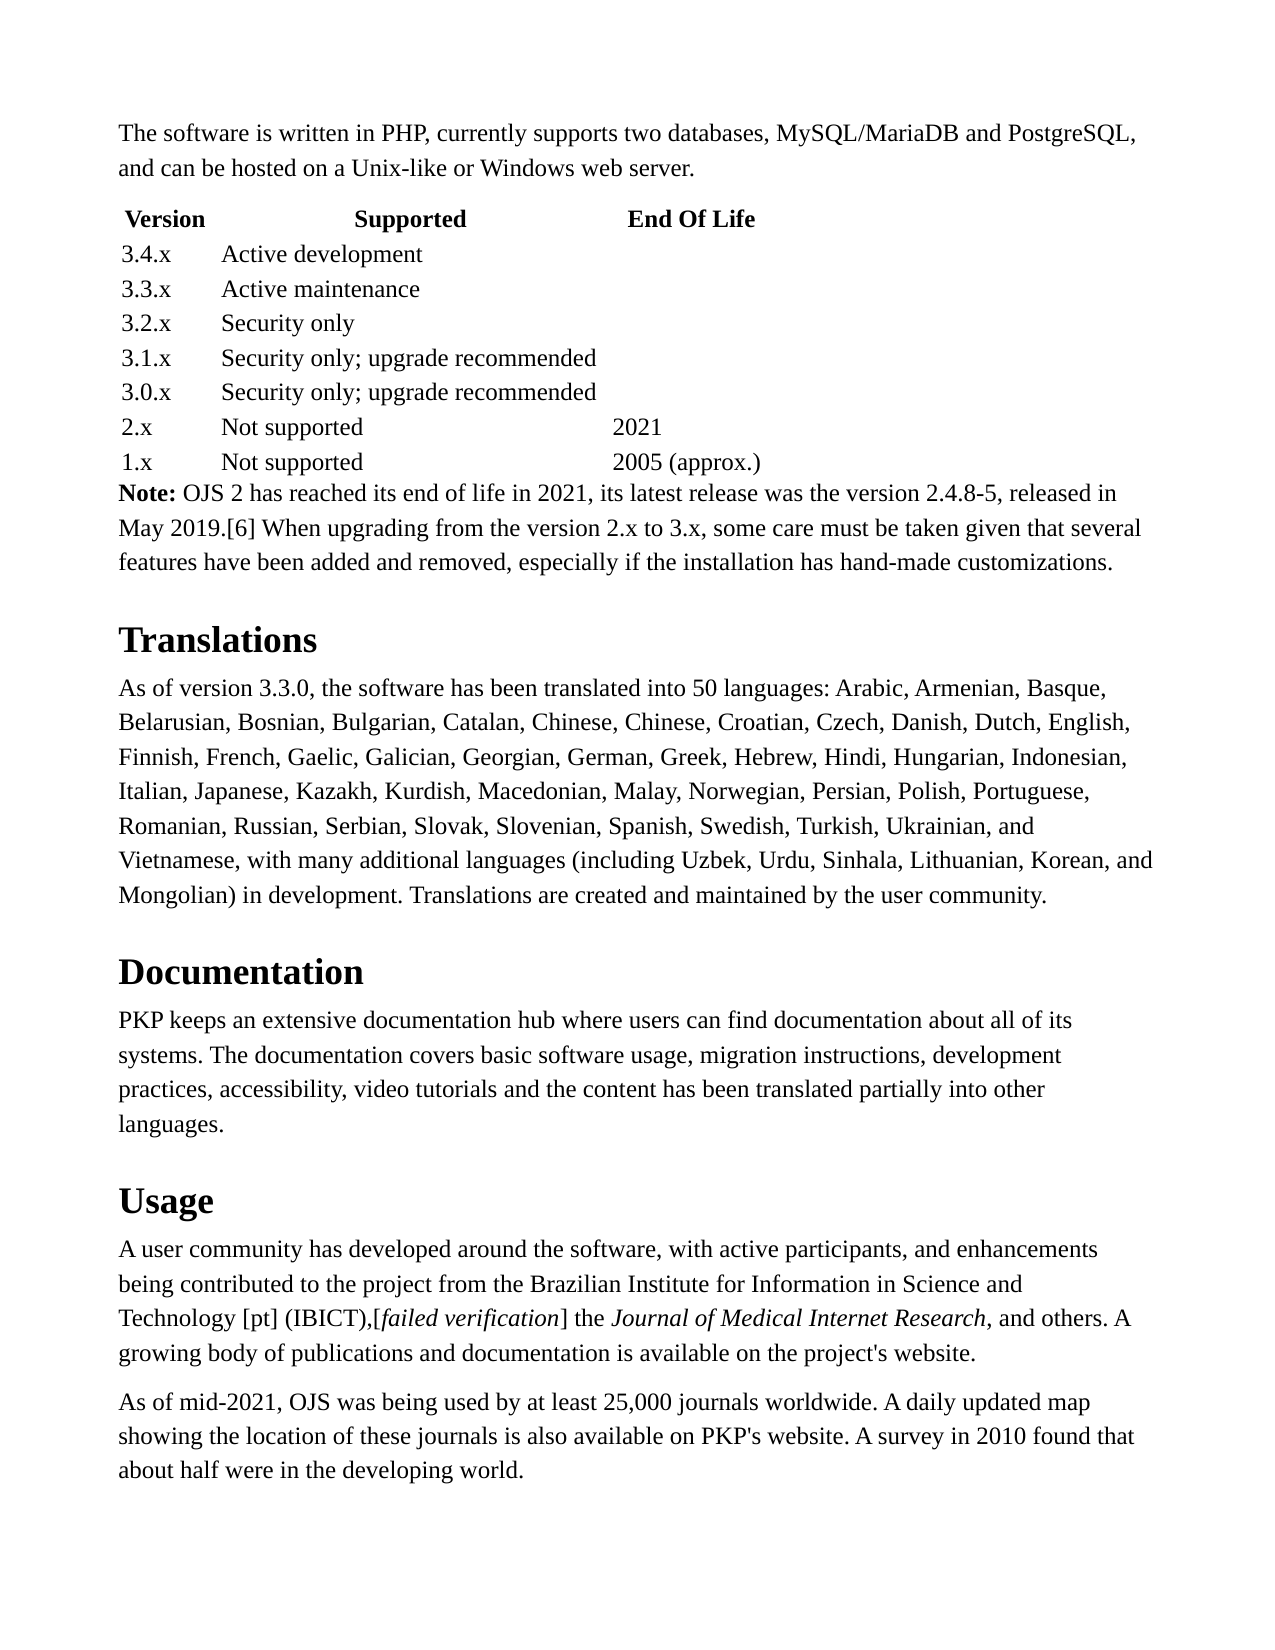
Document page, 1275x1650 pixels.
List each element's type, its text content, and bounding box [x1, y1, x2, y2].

table_cell Active maintenance [218, 271, 609, 305]
table_cell 3.1.x [118, 340, 218, 374]
table_cell [609, 236, 780, 271]
text A user community has developed around the software, with active participants, and enhancements being contributed to the project from the Brazilian Institute for Information in Science and Technology [pt] (IBICT),[failed verification] the Journal of Medical Internet Research, and others. A growing body of publications and documentation is available on the project's website. [118, 1234, 1157, 1366]
table_header Supported [218, 202, 609, 236]
table_cell [609, 271, 780, 305]
subtitle Translations [118, 617, 1157, 660]
text As of version 3.3.0, the software has been translated into 50 languages: Arabic, Armenian, Basque, Belarusian, Bosnian, Bulgarian, Catalan, Chinese, Chinese, Croatian, Czech, Danish, Dutch, English, Finnish, French, Gaelic, Galician, Georgian, German, Greek, Hebrew, Hindi, Hungarian, Indonesian, Italian, Japanese, Kazakh, Kurdish, Macedonian, Malay, Norwegian, Persian, Polish, Portuguese, Romanian, Russian, Serbian, Slovak, Slovenian, Spanish, Swedish, Turkish, Ukrainian, and Vietnamese, with many additional languages (including Uzbek, Urdu, Sinhala, Lithuanian, Korean, and Mongolian) in development. Translations are created and maintained by the user community. [118, 673, 1157, 908]
table_cell 2.x [118, 409, 218, 444]
table_header End Of Life [609, 202, 780, 236]
table_cell 3.2.x [118, 305, 218, 340]
text Note: OJS 2 has reached its end of life in 2021, its latest release was the version 2.4.8-5, released in May 2019.[6] When upgrading from the version 2.x to 3.x, some care must be taken given that several features have been added and removed, especially if the installation has hand-made customizations. [118, 478, 1157, 576]
table_cell [609, 340, 780, 374]
table_header Version [118, 202, 218, 236]
table_cell 1.x [118, 444, 218, 478]
table_cell Not supported [218, 409, 609, 444]
table_cell 3.3.x [118, 271, 218, 305]
table_cell Security only [218, 305, 609, 340]
subtitle Documentation [118, 949, 1157, 993]
table_cell [609, 375, 780, 409]
table_cell Not supported [218, 444, 609, 478]
subtitle Usage [118, 1178, 1157, 1222]
text PKP keeps an extensive documentation hub where users can find documentation about all of its systems. The documentation covers basic software usage, migration instructions, development practices, accessibility, video tutorials and the content has been translated partially into other languages. [118, 1005, 1157, 1137]
text The software is written in PHP, currently supports two databases, MySQL/MariaDB and PostgreSQL, and can be hosted on a Unix-like or Windows web server. [118, 118, 1157, 181]
text As of mid-2021, OJS was being used by at least 25,000 journals worldwide. A daily updated map showing the location of these journals is also available on PKP's website. A survey in 2010 found that about half were in the developing world. [118, 1387, 1157, 1484]
table_cell Security only; upgrade recommended [218, 375, 609, 409]
table_cell Active development [218, 236, 609, 271]
table_cell [609, 305, 780, 340]
table_cell 3.0.x [118, 375, 218, 409]
table_cell 2021 [609, 409, 780, 444]
table_cell 2005 (approx.) [609, 444, 780, 478]
table_cell 3.4.x [118, 236, 218, 271]
table_cell Security only; upgrade recommended [218, 340, 609, 374]
